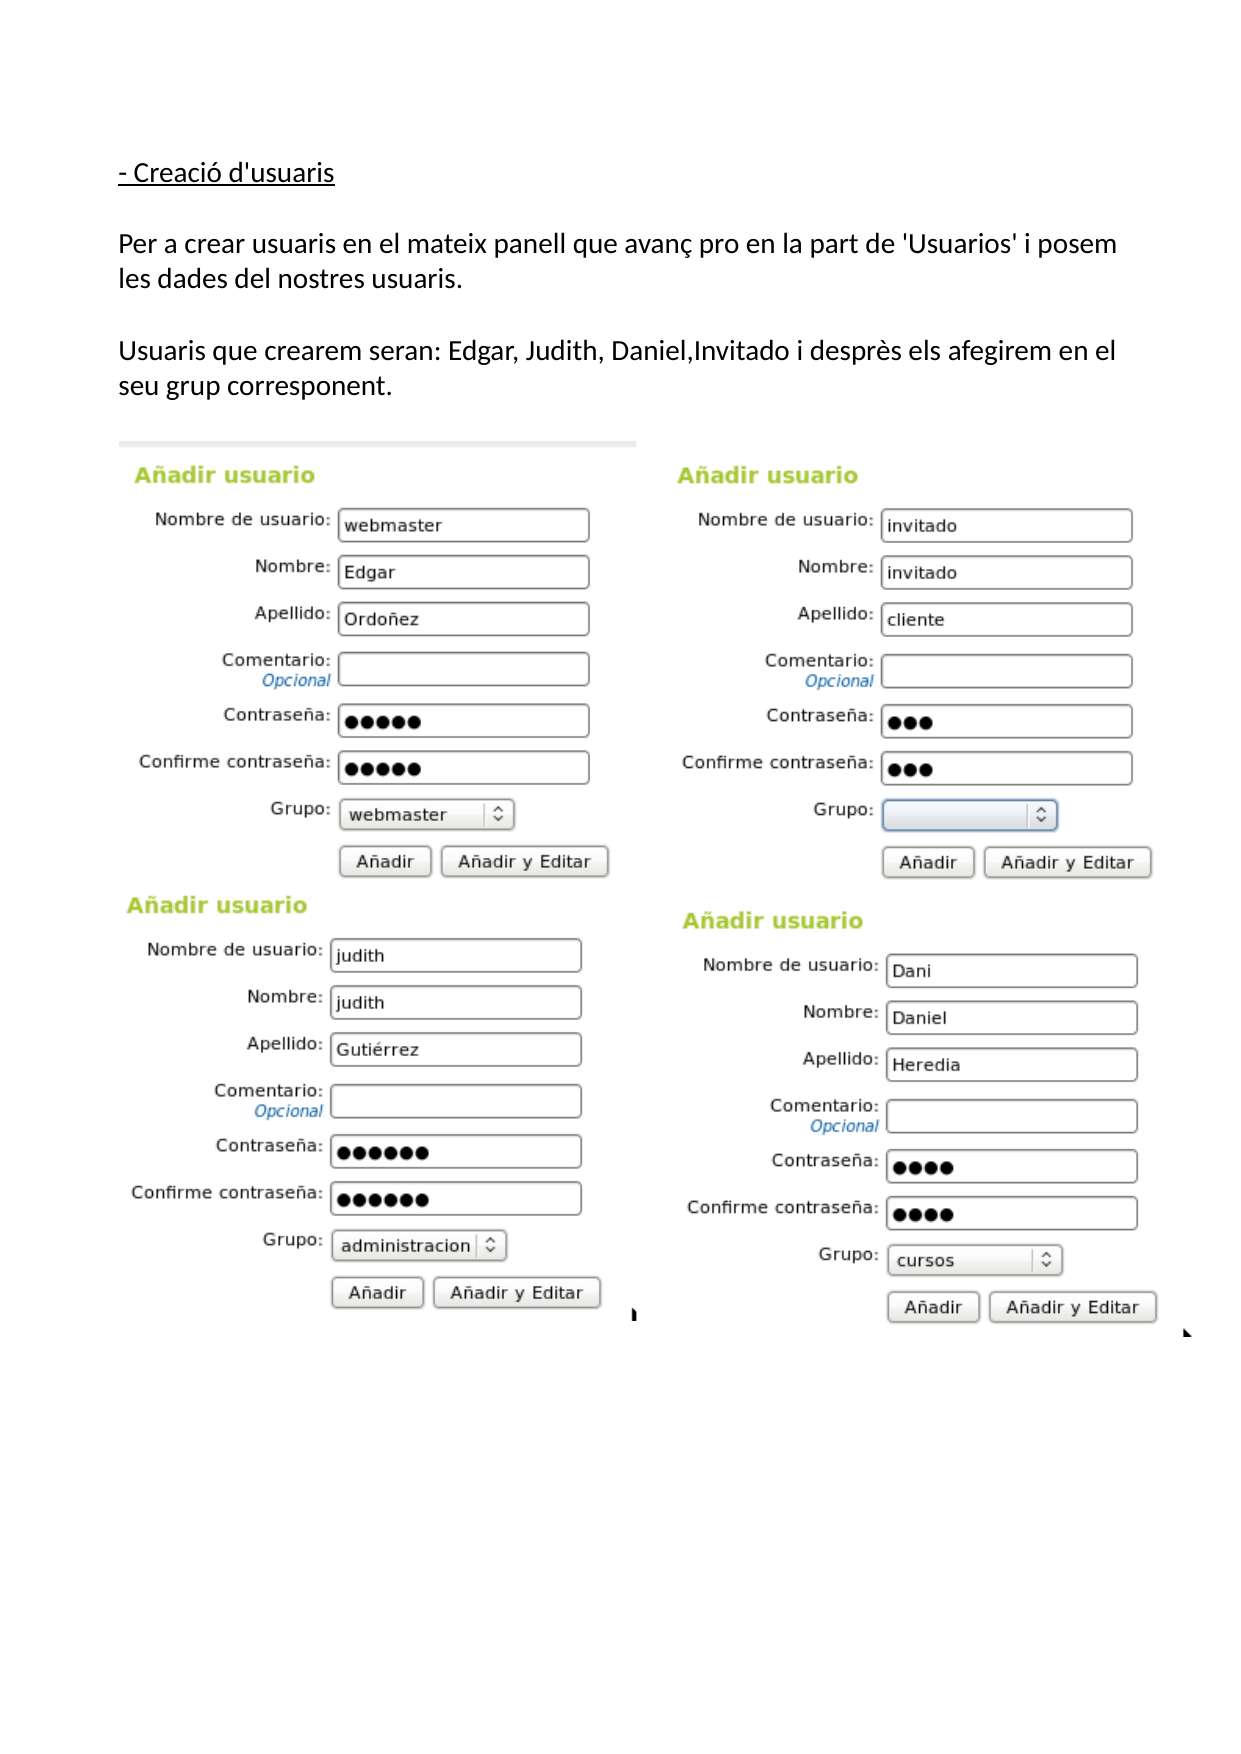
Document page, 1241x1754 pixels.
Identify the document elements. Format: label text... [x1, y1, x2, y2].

picture [116, 441, 637, 1321]
picture [662, 460, 1227, 1337]
text - Creació d'usuaris [118, 154, 1122, 189]
text Per a crear usuaris en el mateix panell que avanç pro en la part de 'Usuarios' i posem les dades del nostres usuaris. [118, 225, 1122, 296]
text Usuaris que crearem seran: Edgar, Judith, Daniel,Invitado i desprès els afegirem en el seu grup corresponent. [118, 332, 1122, 403]
